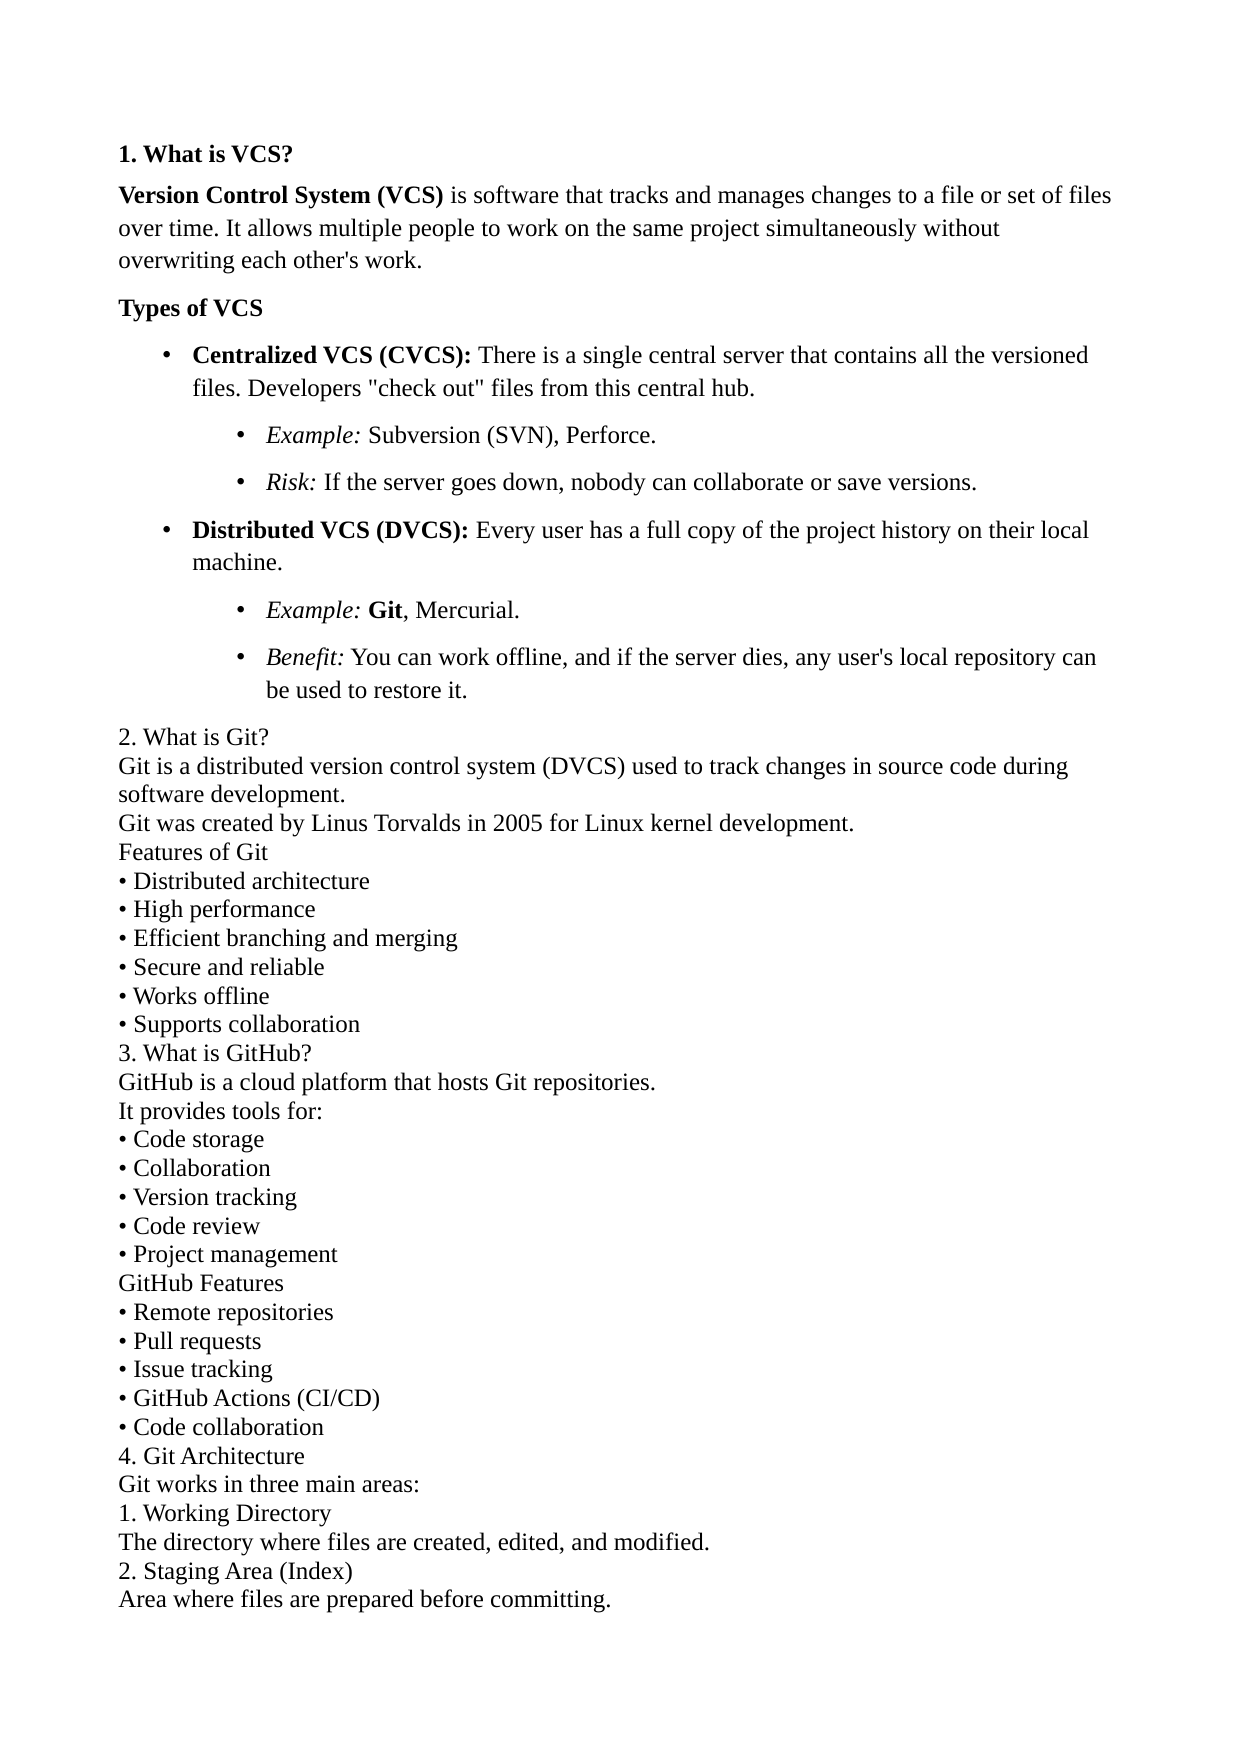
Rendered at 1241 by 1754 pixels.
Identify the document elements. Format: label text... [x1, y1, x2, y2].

text Area where files are prepared before committing. [118, 1584, 1122, 1613]
text Git is a distributed version control system (DVCS) used to track changes in source code during [118, 751, 1122, 779]
text 2. Staging Area (Index) [118, 1556, 1122, 1584]
text • Version tracking [118, 1182, 1122, 1211]
text • Code storage [118, 1124, 1122, 1153]
text It provides tools for: [118, 1096, 1122, 1124]
subtitle 1. What is VCS? [118, 139, 1122, 168]
text 2. What is Git? [118, 722, 1122, 751]
text Git was created by Linus Torvalds in 2005 for Linux kernel development. [118, 808, 1122, 837]
text 1. Working Directory [118, 1498, 1122, 1527]
list Risk: If the server goes down, nobody can collaborate or save versions. [236, 467, 1122, 496]
list Example: Git, Mercurial. [236, 595, 1122, 623]
text • Remote repositories [118, 1297, 1122, 1326]
list Example: Subversion (SVN), Perforce. [236, 420, 1122, 449]
text • Secure and reliable [118, 952, 1122, 981]
text software development. [118, 779, 1122, 808]
text • GitHub Actions (CI/CD) [118, 1383, 1122, 1412]
text • Code collaboration [118, 1412, 1122, 1441]
text The directory where files are created, edited, and modified. [118, 1527, 1122, 1556]
text • Efficient branching and merging [118, 923, 1122, 952]
list Centralized VCS (CVCS): There is a single central server that contains all the versioned files. Developers "check out" files from this central hub. [162, 340, 1122, 402]
text Git works in three main areas: [118, 1469, 1122, 1498]
text • Code review [118, 1211, 1122, 1239]
list Distributed VCS (DVCS): Every user has a full copy of the project history on their local machine. [162, 515, 1122, 576]
text • Distributed architecture [118, 866, 1122, 894]
text • High performance [118, 894, 1122, 923]
text • Supports collaboration [118, 1009, 1122, 1038]
text • Collaboration [118, 1153, 1122, 1182]
text Version Control System (VCS) is software that tracks and manages changes to a file or set of files over time. It allows multiple people to work on the same project simultaneously without overwriting each other's work. [118, 180, 1122, 274]
text Features of Git [118, 837, 1122, 866]
list Benefit: You can work offline, and if the server dies, any user's local repository can be used to restore it. [236, 642, 1122, 703]
subtitle Types of VCS [118, 293, 1122, 322]
text • Project management [118, 1239, 1122, 1268]
text GitHub Features [118, 1268, 1122, 1297]
text 4. Git Architecture [118, 1441, 1122, 1469]
text 3. What is GitHub? [118, 1038, 1122, 1067]
text • Pull requests [118, 1326, 1122, 1354]
text GitHub is a cloud platform that hosts Git repositories. [118, 1067, 1122, 1096]
text • Issue tracking [118, 1354, 1122, 1383]
text • Works offline [118, 981, 1122, 1009]
